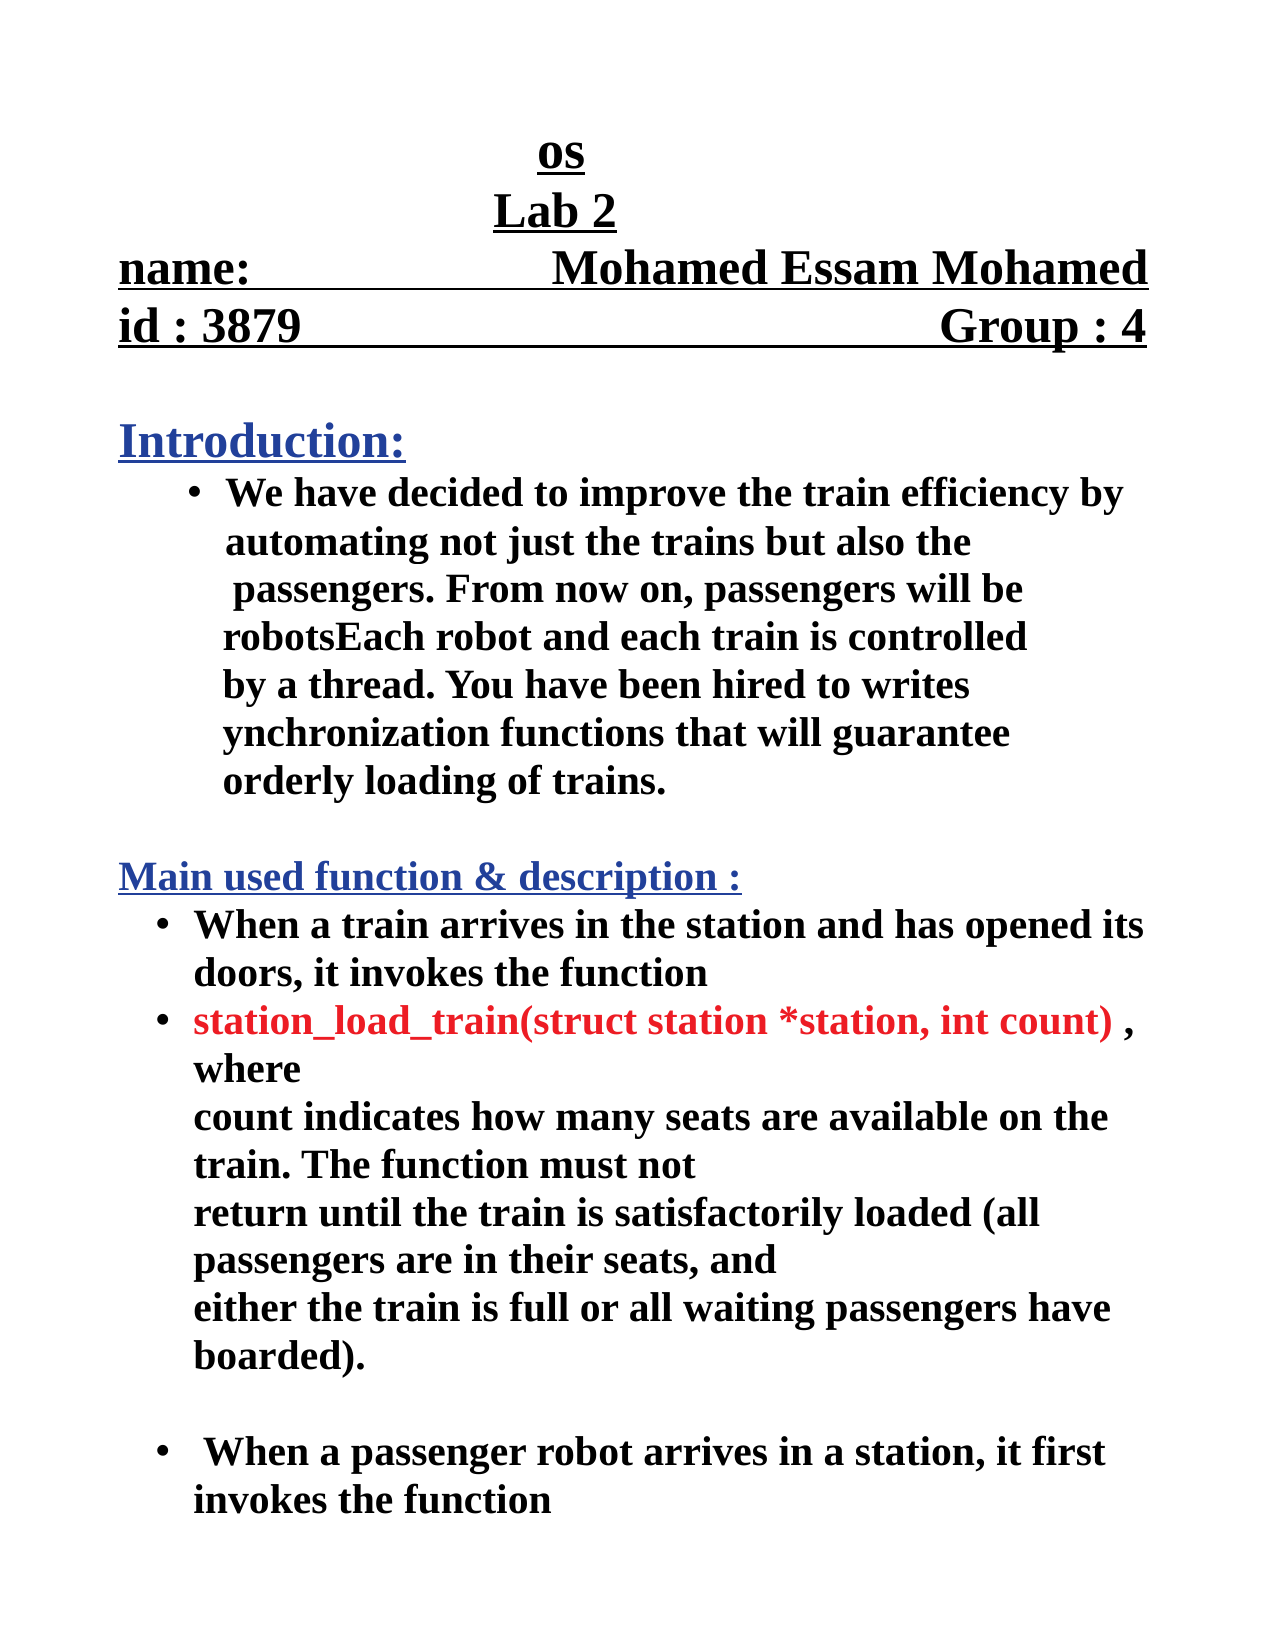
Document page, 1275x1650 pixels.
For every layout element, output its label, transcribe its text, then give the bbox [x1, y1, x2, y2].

list either the train is full or all waiting passengers have boarded). [156, 1283, 1157, 1379]
text by a thread. You have been hired to writes [118, 660, 1157, 708]
list We have decided to improve the train efficiency by automating not just the trains but also the [187, 468, 1157, 564]
text ynchronization functions that will guarantee [118, 708, 1157, 756]
text orderly loading of trains. [118, 756, 1157, 803]
list When a train arrives in the station and has opened its doors, it invokes the function [156, 899, 1157, 995]
text Introduction: [118, 410, 1157, 468]
text name: Mohamed Essam Mohamed [118, 238, 1157, 295]
list station_load_train(struct station *station, int count) , where [156, 995, 1157, 1091]
list count indicates how many seats are available on the train. The function must not [156, 1091, 1157, 1187]
text passengers. From now on, passengers will be [118, 564, 1157, 612]
list When a passenger robot arrives in a station, it first invokes the function [156, 1427, 1157, 1522]
text os [118, 118, 1157, 180]
list return until the train is satisfactorily loaded (all passengers are in their seats, and [156, 1187, 1157, 1283]
text Main used function & description : [118, 851, 1157, 899]
text id : 3879 Group : 4 [118, 295, 1157, 353]
text Lab 2 [118, 180, 1157, 238]
text robotsEach robot and each train is controlled [118, 612, 1157, 660]
